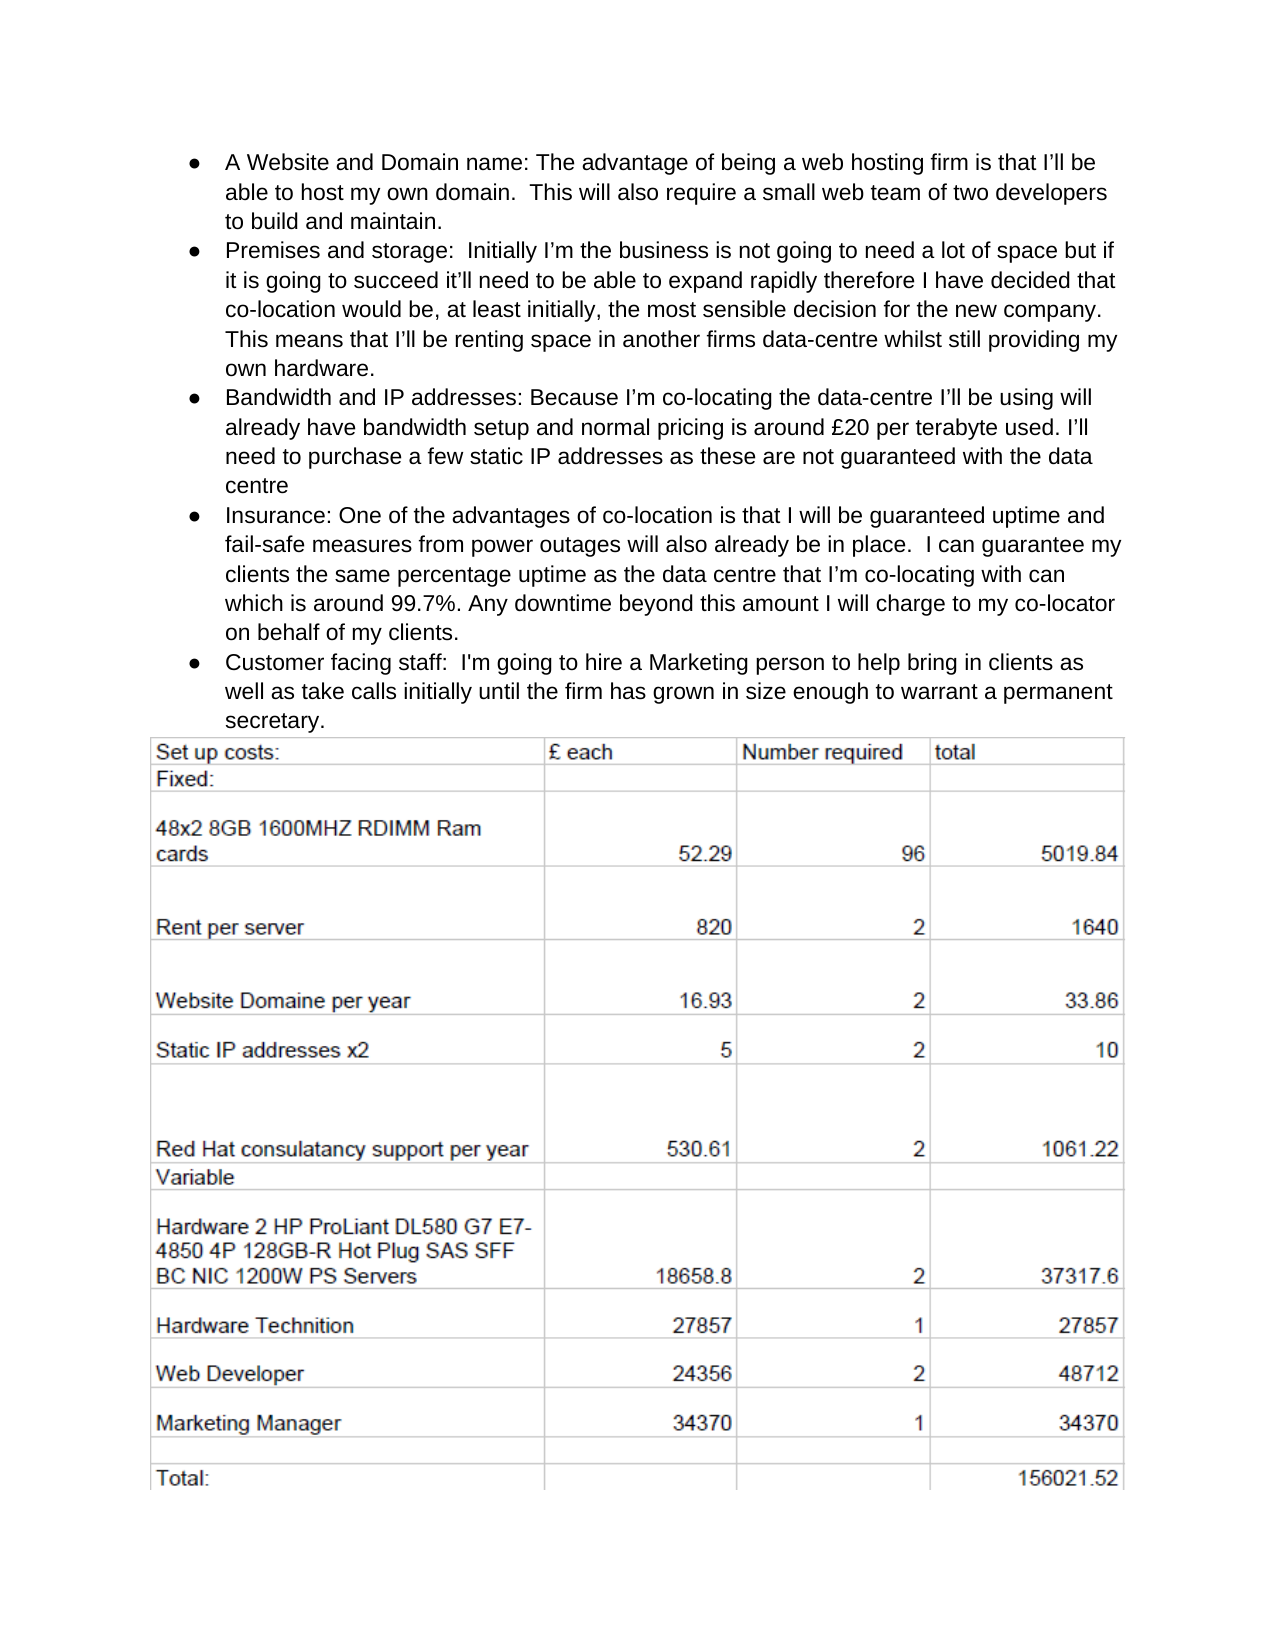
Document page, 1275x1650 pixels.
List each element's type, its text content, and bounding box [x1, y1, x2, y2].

list Bandwidth and IP addresses: Because I’m co-locating the data-centre I’ll be using will already have bandwidth setup and normal pricing is around £20 per terabyte used. I’ll need to purchase a few static IP addresses as these are not guaranteed with the data centre [187, 385, 1125, 499]
list Insurance: One of the advantages of co-location is that I will be guaranteed uptime and fail-safe measures from power outages will also already be in place. I can guarantee my clients the same percentage uptime as the data centre that I’m co-locating with can which is around 99.7%. Any downtime beyond this amount I will charge to my co-locator on behalf of my clients. [187, 502, 1125, 646]
list Premises and storage: Initially I’m the business is not going to need a lot of space but if it is going to succeed it’ll need to be able to expand rapidly therefore I have decided that co-location would be, at least initially, the most sensible decision for the new company. This means that I’ll be renting space in another firms data-centre whilst still providing my own hardware. [187, 238, 1125, 381]
list Customer facing staff: I'm going to hire a Marketing person to help bring in clients as well as take calls initially until the firm has grown in size enough to warrant a permanent secretary. [187, 649, 1125, 734]
picture [150, 737, 1125, 1490]
list A Website and Domain name: The advantage of being a web hosting firm is that I’ll be able to host my own domain. This will also require a small web team of two developers to build and maintain. [187, 150, 1125, 234]
